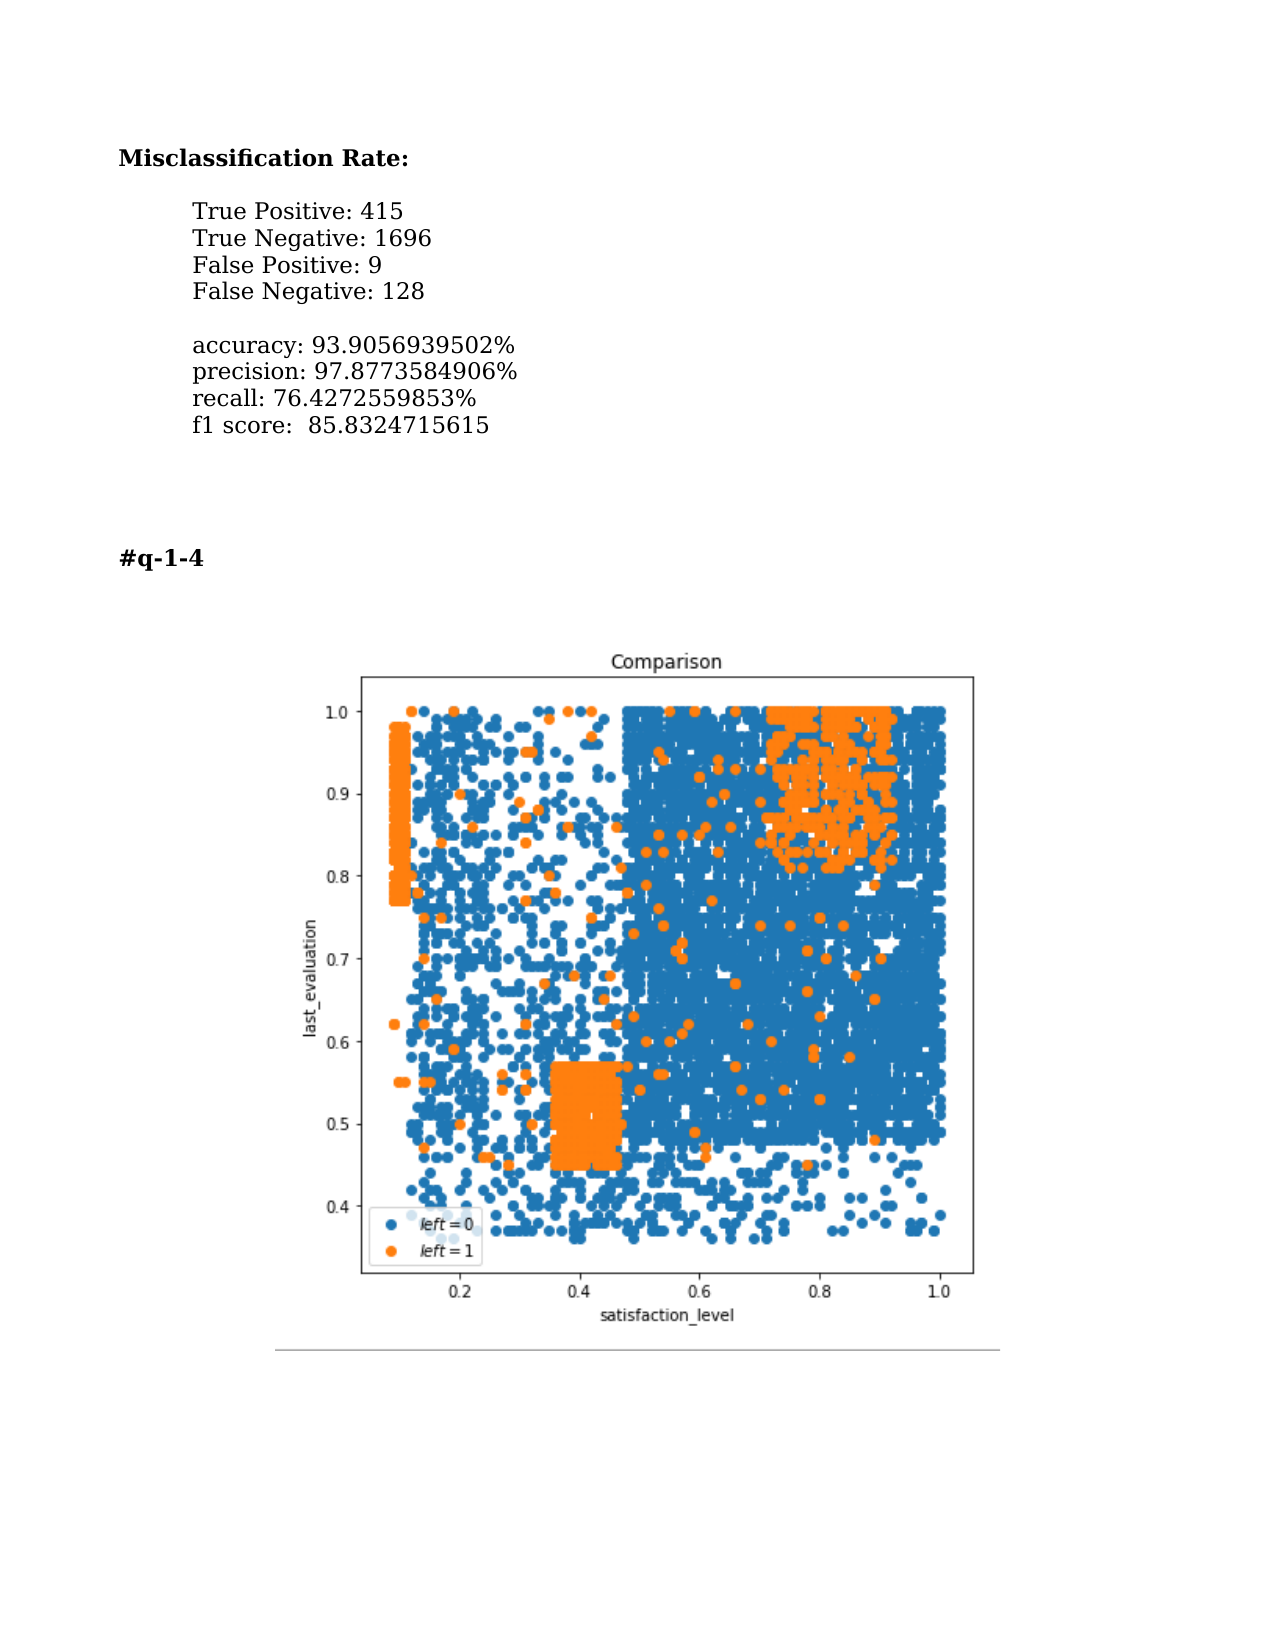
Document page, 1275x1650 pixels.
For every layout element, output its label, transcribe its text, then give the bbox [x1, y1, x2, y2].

text True Positive: 415 [118, 198, 1157, 225]
text accuracy: 93.9056939502% [118, 332, 1157, 358]
text f1 score: 85.8324715615 [118, 412, 1157, 438]
text False Negative: 128 [118, 278, 1157, 305]
text recall: 76.4272559853% [118, 385, 1157, 412]
text precision: 97.8773584906% [118, 358, 1157, 385]
picture [275, 625, 1001, 1351]
text #q-1-4 [118, 545, 1157, 572]
text Misclassification Rate: [118, 145, 1157, 172]
text False Positive: 9 [118, 252, 1157, 278]
text True Negative: 1696 [118, 225, 1157, 252]
